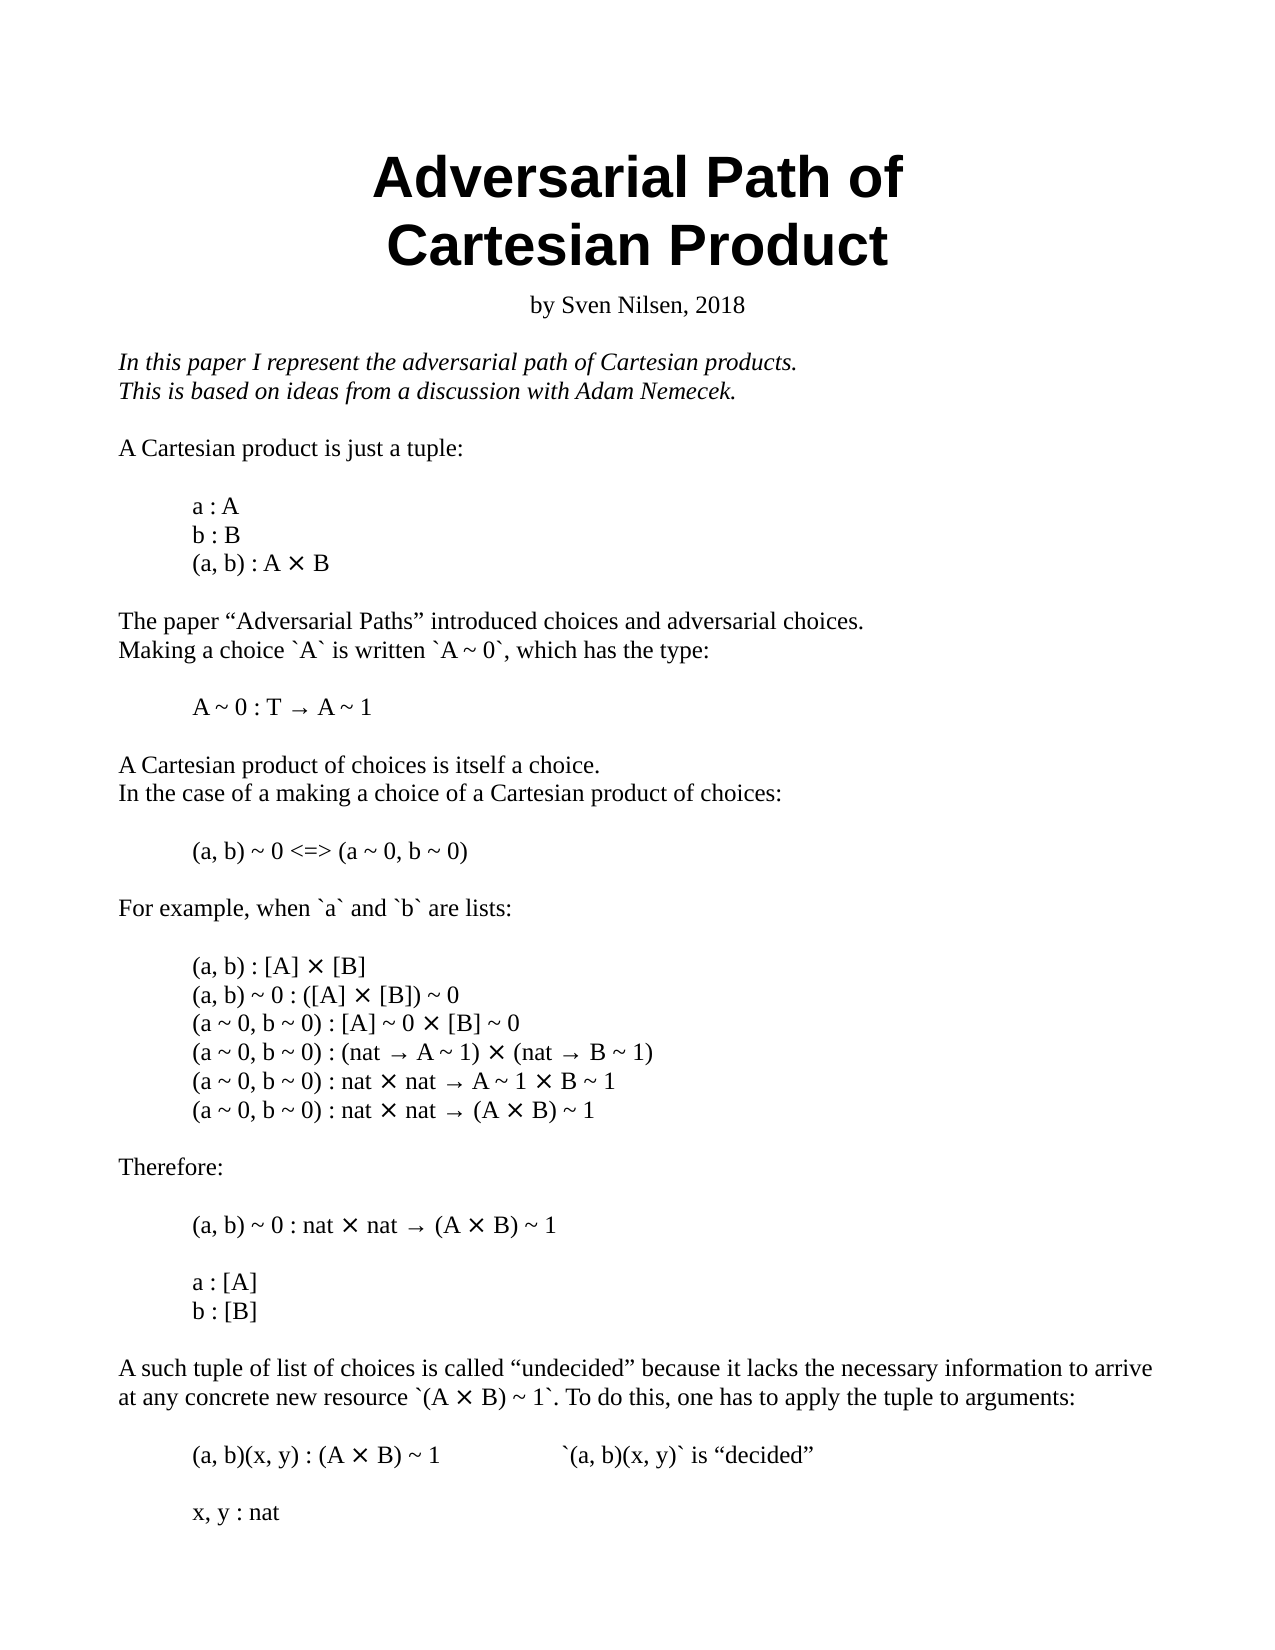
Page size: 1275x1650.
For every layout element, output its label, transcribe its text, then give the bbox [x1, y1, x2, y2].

text A such tuple of list of choices is called “undecided” because it lacks the necessary information to arrive at any concrete new resource `(A ⨯ B) ~ 1`. To do this, one has to apply the tuple to arguments: [118, 1353, 1157, 1411]
text b : [B] [118, 1296, 1157, 1325]
text a : [A] [118, 1267, 1157, 1296]
text In this paper I represent the adversarial path of Cartesian products. [118, 347, 1157, 376]
text (a, b) ~ 0 : ([A] ⨯ [B]) ~ 0 [118, 980, 1157, 1008]
text This is based on ideas from a discussion with Adam Nemecek. [118, 376, 1157, 405]
text A Cartesian product of choices is itself a choice. [118, 750, 1157, 778]
text b : B [118, 520, 1157, 548]
text Making a choice `A` is written `A ~ 0`, which has the type: [118, 635, 1157, 663]
text (a, b) ~ 0 <=> (a ~ 0, b ~ 0) [118, 836, 1157, 865]
text For example, when `a` and `b` are lists: [118, 893, 1157, 922]
text (a ~ 0, b ~ 0) : (nat → A ~ 1) ⨯ (nat → B ~ 1) [118, 1037, 1157, 1066]
text (a, b) ~ 0 : nat ⨯ nat → (A ⨯ B) ~ 1 [118, 1210, 1157, 1238]
text Therefore: [118, 1152, 1157, 1181]
text A ~ 0 : T → A ~ 1 [118, 692, 1157, 721]
text (a, b) : A ⨯ B [118, 548, 1157, 577]
text a : A [118, 491, 1157, 520]
title Adversarial Path of Cartesian Product [118, 143, 1157, 277]
text (a, b) : [A] ⨯ [B] [118, 951, 1157, 980]
text by Sven Nilsen, 2018 [118, 290, 1157, 318]
text (a, b)(x, y) : (A ⨯ B) ~ 1 `(a, b)(x, y)` is “decided” [118, 1440, 1157, 1468]
text (a ~ 0, b ~ 0) : nat ⨯ nat → (A ⨯ B) ~ 1 [118, 1095, 1157, 1123]
text The paper “Adversarial Paths” introduced choices and adversarial choices. [118, 606, 1157, 635]
text (a ~ 0, b ~ 0) : nat ⨯ nat → A ~ 1 ⨯ B ~ 1 [118, 1066, 1157, 1095]
text In the case of a making a choice of a Cartesian product of choices: [118, 778, 1157, 807]
text x, y : nat [118, 1497, 1157, 1526]
text A Cartesian product is just a tuple: [118, 433, 1157, 462]
text (a ~ 0, b ~ 0) : [A] ~ 0 ⨯ [B] ~ 0 [118, 1008, 1157, 1037]
